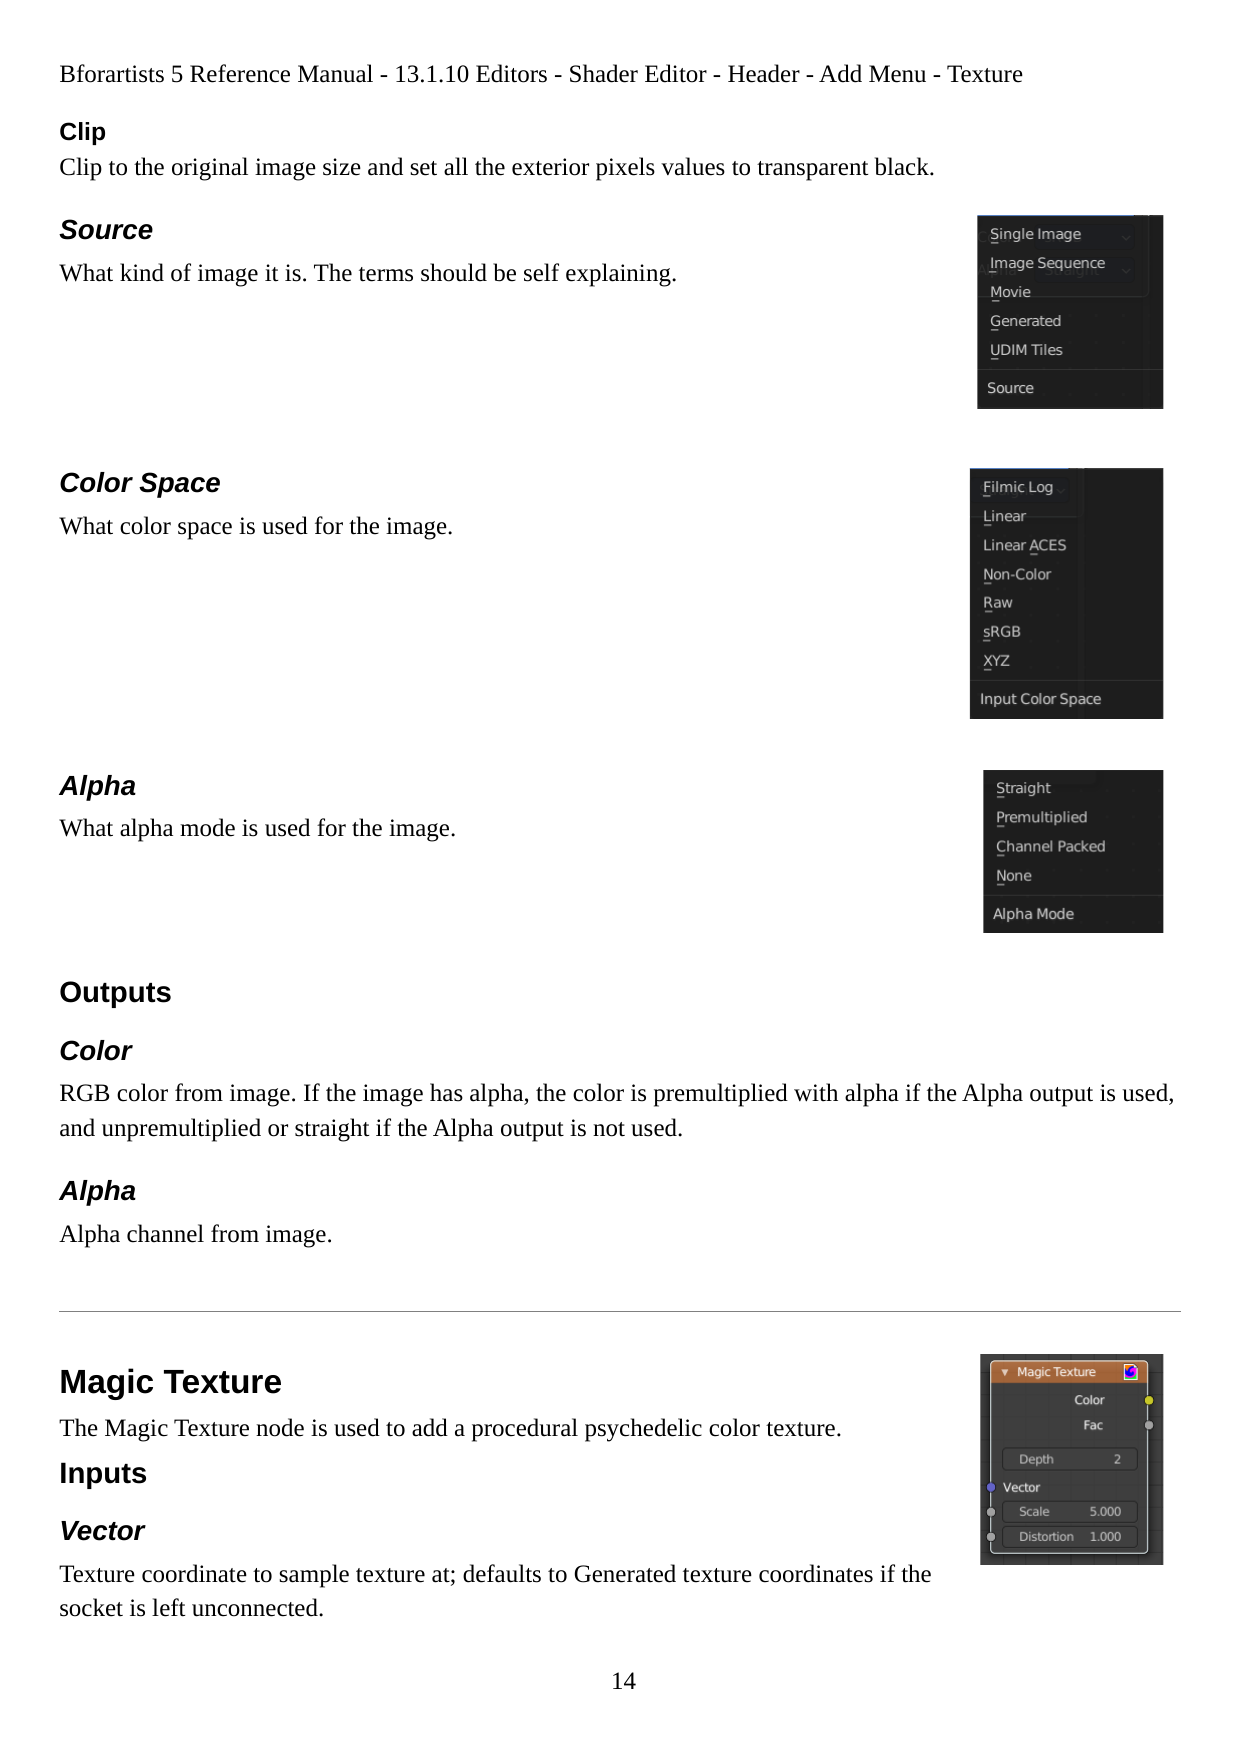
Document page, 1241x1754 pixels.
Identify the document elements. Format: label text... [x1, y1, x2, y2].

subtitle Clip [59, 117, 1181, 146]
text Texture coordinate to sample texture at; defaults to Generated texture coordinates if the socket is left unconnected. [59, 1559, 1181, 1622]
text Alpha channel from image. [59, 1219, 1181, 1247]
subtitle Color [59, 1034, 1181, 1066]
subtitle Vector [59, 1515, 980, 1547]
text What kind of image it is. The terms should be self explaining. [59, 258, 977, 287]
picture [977, 215, 1164, 409]
text What alpha mode is used for the image. [59, 813, 983, 842]
picture [969, 468, 1164, 719]
text RGB color from image. If the image has alpha, the color is premultiplied with alpha if the Alpha output is used, and unpremultiplied or straight if the Alpha output is not used. [59, 1078, 1181, 1141]
subtitle Color Space [59, 467, 1181, 499]
subtitle Alpha [59, 769, 1181, 801]
subtitle Inputs [59, 1456, 980, 1490]
subtitle Magic Texture [59, 1361, 980, 1400]
picture [983, 770, 1164, 933]
subtitle Source [59, 214, 1181, 246]
subtitle Outputs [59, 975, 1181, 1009]
subtitle Alpha [59, 1174, 1181, 1206]
text What color space is used for the image. [59, 511, 969, 540]
subtitle [1164, 1456, 1181, 1490]
subtitle [1164, 1361, 1181, 1400]
picture [980, 1354, 1164, 1565]
subtitle [1164, 1515, 1181, 1547]
text The Magic Texture node is used to add a procedural psychedelic color texture. [59, 1413, 980, 1441]
text Clip to the original image size and set all the exterior pixels values to transparent black. [59, 152, 1181, 181]
